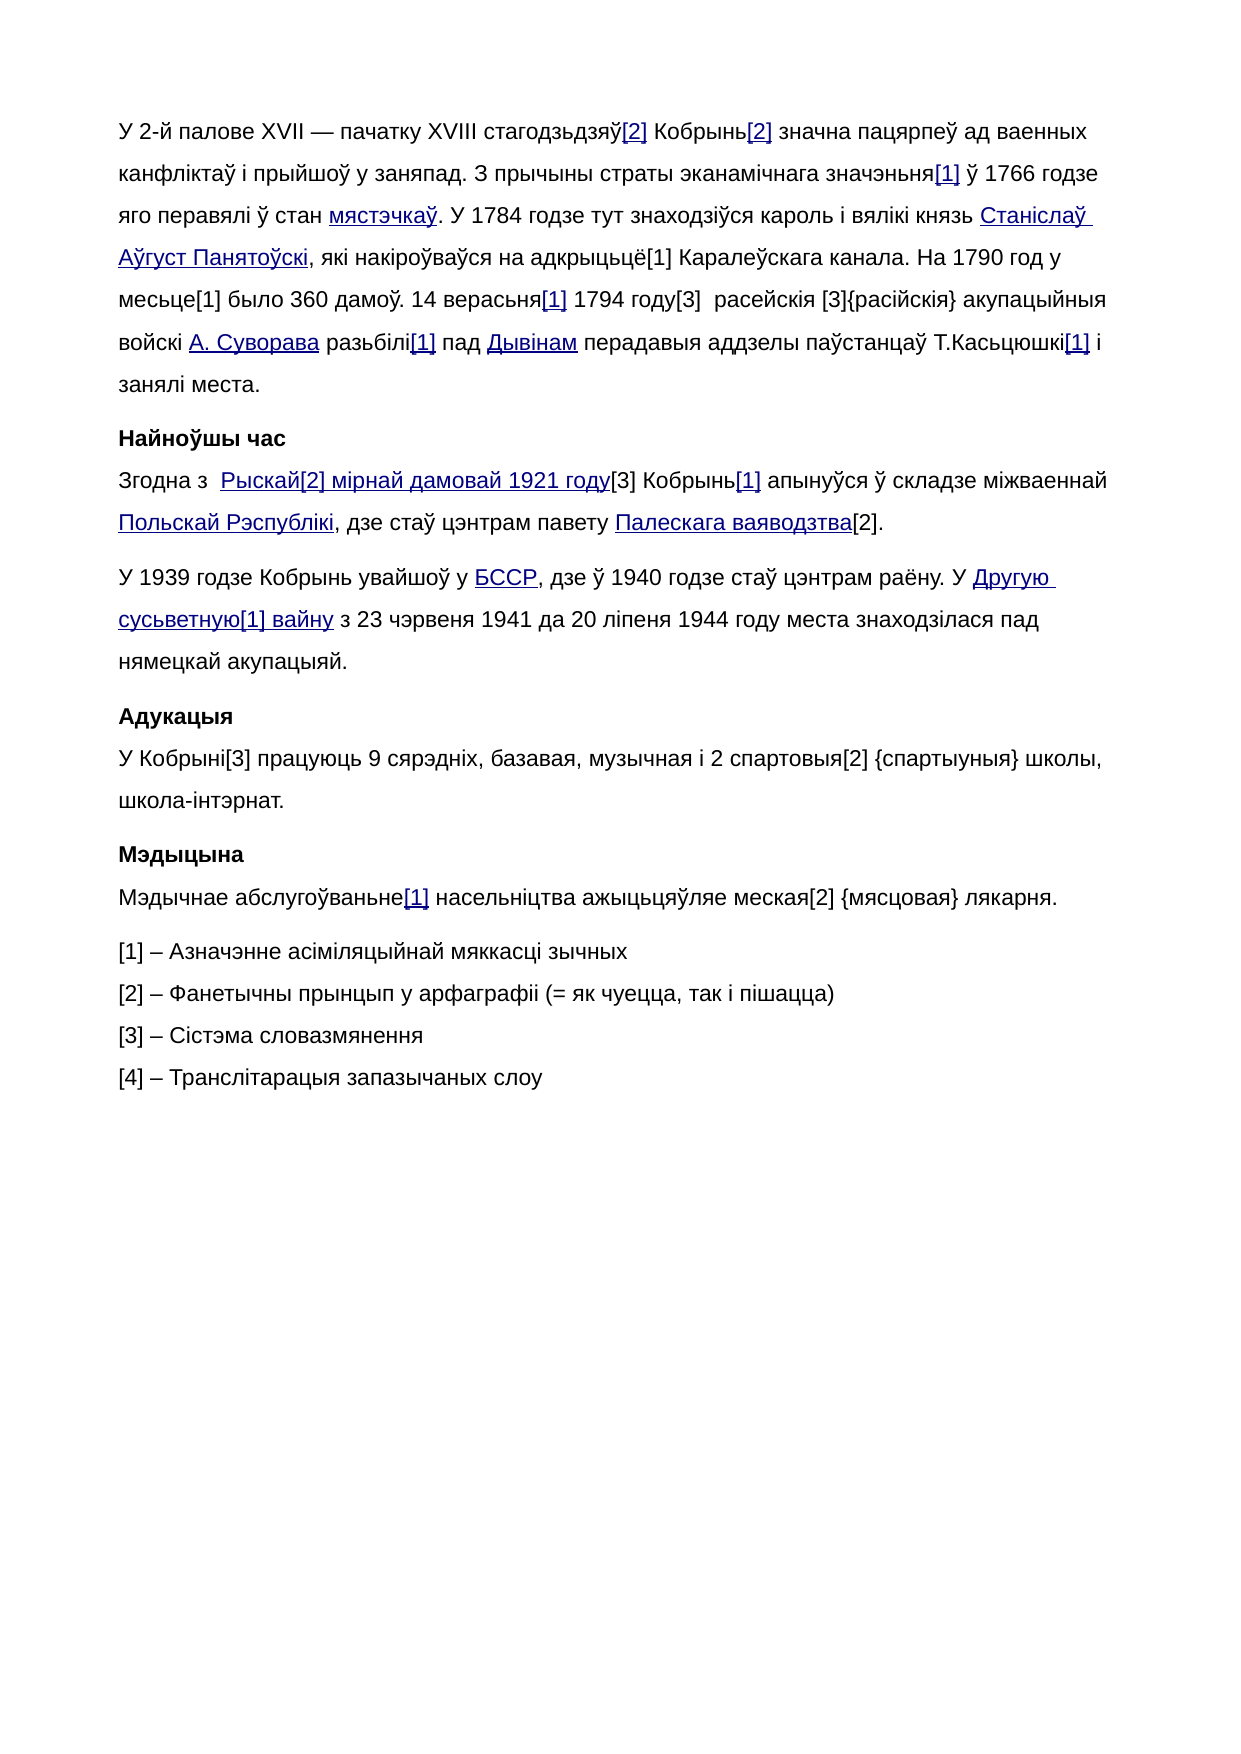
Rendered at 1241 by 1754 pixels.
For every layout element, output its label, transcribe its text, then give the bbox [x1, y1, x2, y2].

text Мэдычнае абслугоўваньне[1] насельніцтва ажыцьцяўляе меская[2] {мясцовая} лякарня. [118, 883, 1122, 910]
text У 1939 годзе Кобрынь увайшоў у БССР, дзе ў 1940 годзе стаў цэнтрам раёну. У Другую сусьветную[1] вайну з 23 чэрвеня 1941 да 20 ліпеня 1944 году места знаходзілася пад нямецкай акупацыяй. [118, 564, 1122, 674]
subtitle Мэдыцына [118, 841, 1122, 868]
subtitle Найноўшы час [118, 425, 1122, 452]
text У 2-й палове XVII — пачатку XVIII стагодзьдзяў[2] Кобрынь[2] значна пацярпеў ад ваенных канфліктаў і прыйшоў у заняпад. З прычыны страты эканамічнага значэньня[1] ў 1766 годзе яго перавялі ў стан мястэчкаў. У 1784 годзе тут знаходзіўся кароль і вялікі князь Станіслаў Аўгуст Панятоўскі, які накіроўваўся на адкрыцьцё[1] Каралеўскага канала. На 1790 год у месьце[1] было 360 дамоў. 14 верасьня[1] 1794 году[3] расейскія [3]{расiйскiя} акупацыйныя войскі А. Суворава разьбілі[1] пад Дывінам перадавыя аддзелы паўстанцаў Т.Касьцюшкi[1] і занялі места. [118, 118, 1122, 397]
text Згодна з Рыскай[2] мірнай дамовай 1921 году[3] Кобрынь[1] апынуўся ў складзе міжваеннай Польскай Рэспублікі, дзе стаў цэнтрам павету Палескага ваяводзтва[2]. [118, 467, 1122, 536]
text У Кобрыні[3] працуюць 9 сярэдніх, базавая, музычная і 2 спартовыя[2] {спартыуныя} школы, школа-інтэрнат. [118, 745, 1122, 813]
text [1] – Азначэнне асіміляцыйнай мяккасці зычных [2] – Фанетычны прынцып у арфаграфіі (= як чуецца, так і пішацца) [3] – Ciстэма словазмянення [4] – Транслітарацыя запазычаных слоу [118, 938, 1122, 1091]
subtitle Адукацыя [118, 703, 1122, 729]
